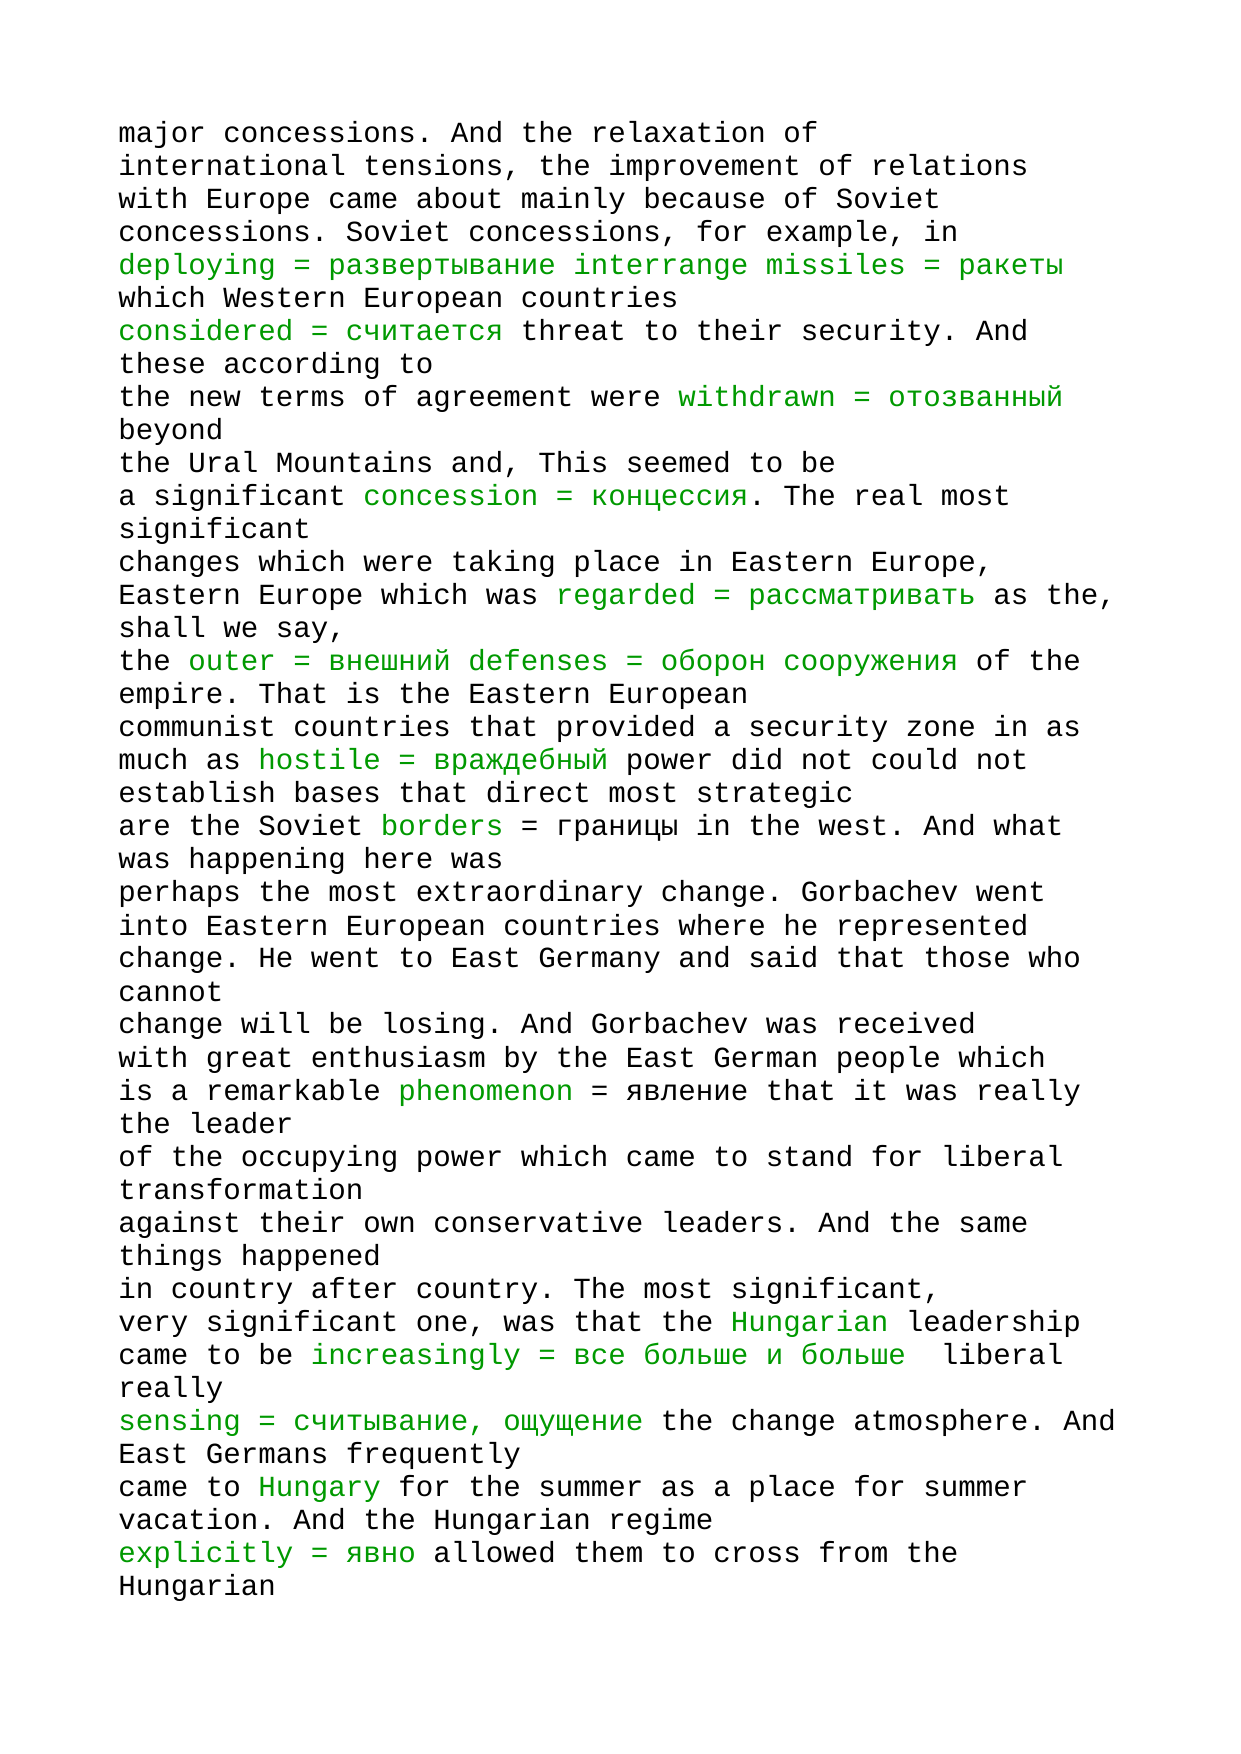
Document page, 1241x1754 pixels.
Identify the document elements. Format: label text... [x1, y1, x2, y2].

text major concessions. And the relaxation of [118, 118, 1122, 151]
text change will be losing. And Gorbachev was received [118, 1010, 1122, 1043]
text with Europe came about mainly because of Soviet concessions. Soviet concessions, for example, in deploying = развертывание interrange missiles = ракеты which Western European countries [118, 184, 1122, 316]
text of the occupying power which came to stand for liberal transformation [118, 1142, 1122, 1208]
text with great enthusiasm by the East German people which [118, 1043, 1122, 1076]
text against their own conservative leaders. And the same things happened [118, 1208, 1122, 1274]
text communist countries that provided a security zone in as much as hostile = враждебный power did not could not establish bases that direct most strategic [118, 712, 1122, 812]
text international tensions, the improvement of relations [118, 151, 1122, 184]
text the Ural Mountains and, This seemed to be [118, 448, 1122, 481]
text very significant one, was that the Hungarian leadership came to be increasingly = все больше и больше liberal really [118, 1307, 1122, 1406]
text in country after country. The most significant, [118, 1274, 1122, 1307]
text Eastern Europe which was regarded = рассматривать as the, shall we say, [118, 580, 1122, 646]
text a significant concession = концессия. The real most significant [118, 481, 1122, 547]
text the new terms of agreement were withdrawn = отозванный beyond [118, 382, 1122, 448]
text changes which were taking place in Eastern Europe, [118, 547, 1122, 580]
text sensing = считывание, ощущение the change atmosphere. And East Germans frequently [118, 1406, 1122, 1472]
text is a remarkable phenomenon = явление that it was really the leader [118, 1076, 1122, 1142]
text came to Hungary for the summer as a place for summer vacation. And the Hungarian regime [118, 1472, 1122, 1538]
text considered = считается threat to their security. And these according to [118, 316, 1122, 382]
text perhaps the most extraordinary change. Gorbachev went into Eastern European countries where he represented change. He went to East Germany and said that those who cannot [118, 878, 1122, 1010]
text the outer = внешний defenses = оборон сооружения of the empire. That is the Eastern European [118, 646, 1122, 712]
text explicitly = явно allowed them to cross from the Hungarian [118, 1538, 1122, 1604]
text are the Soviet borders = границы in the west. And what was happening here was [118, 812, 1122, 878]
